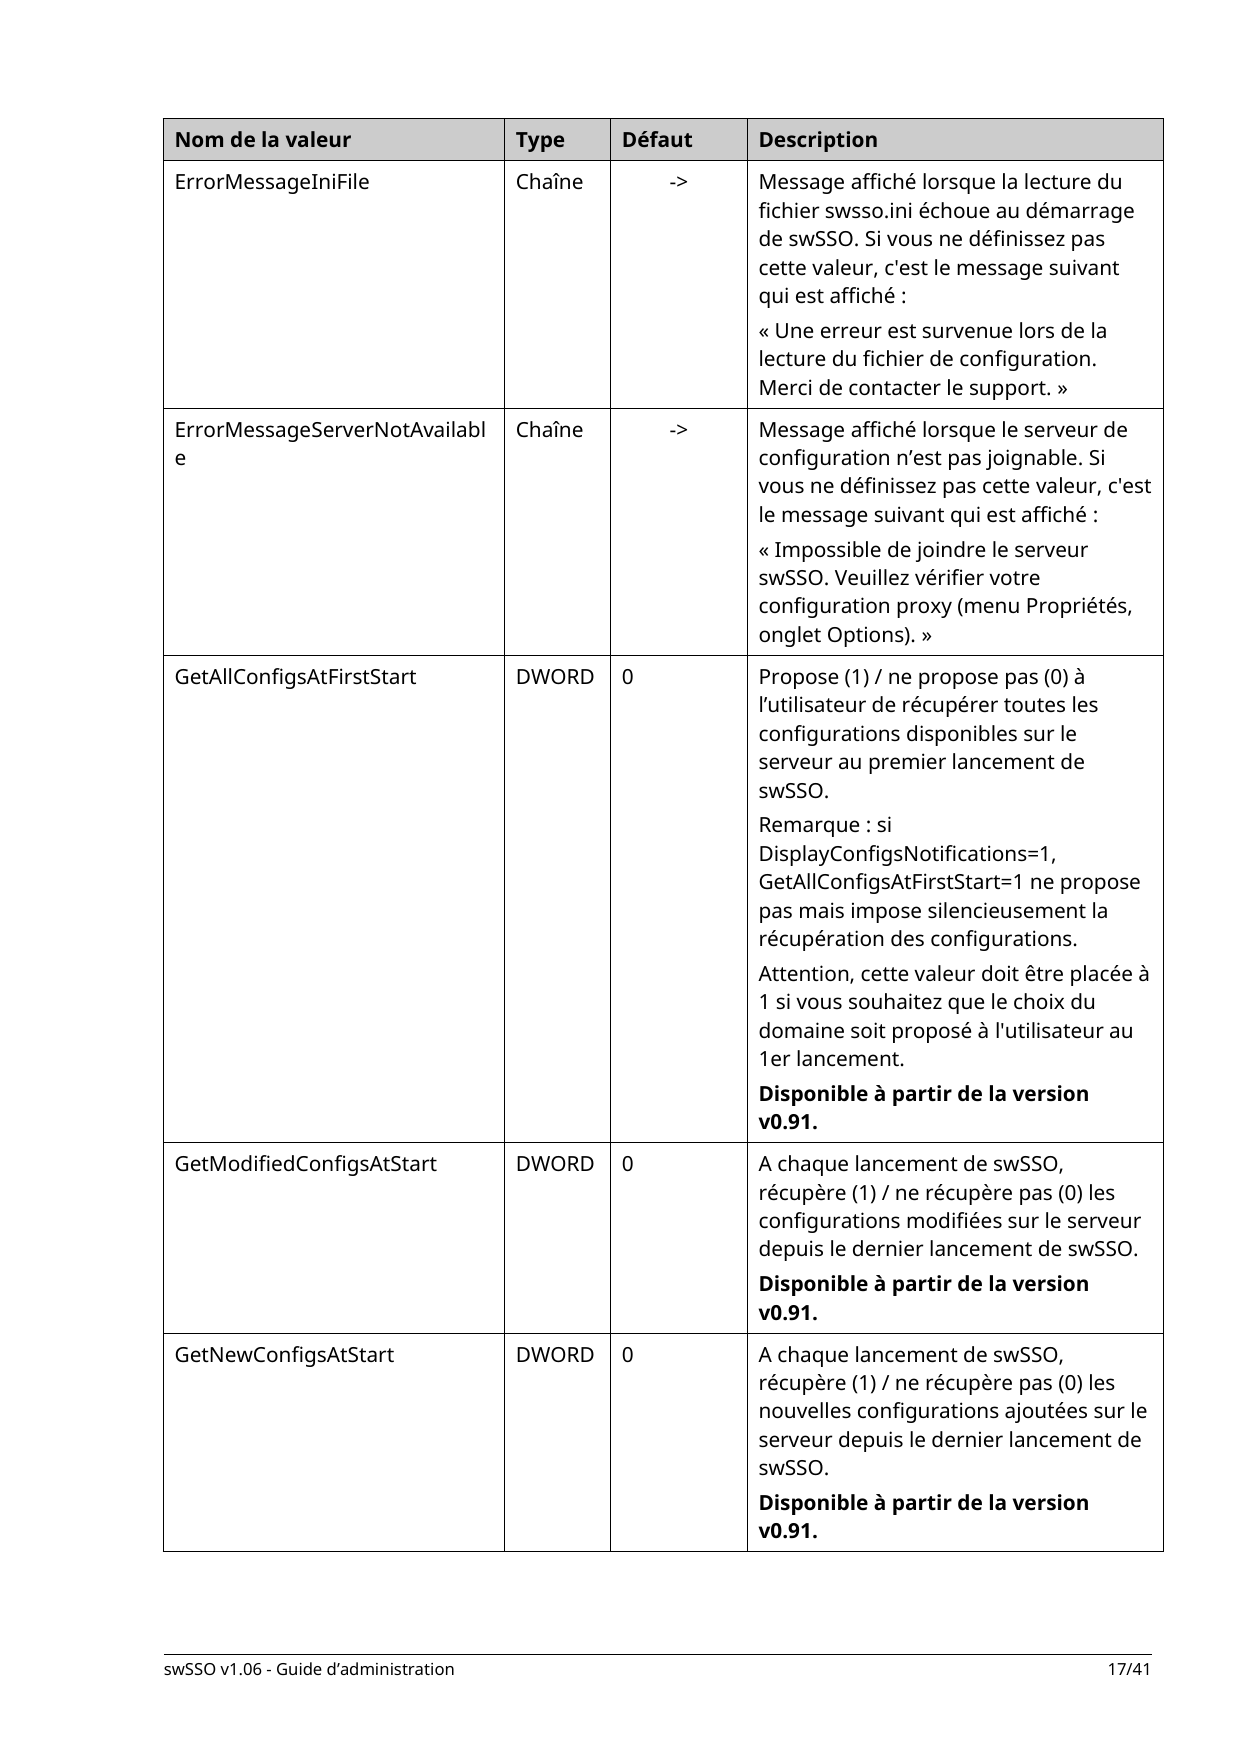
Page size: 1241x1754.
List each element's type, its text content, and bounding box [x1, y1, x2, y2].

table_header Défaut [611, 119, 747, 160]
table_cell GetModifiedConfigsAtStart [164, 1143, 504, 1332]
table_cell Propose (1) / ne propose pas (0) à l’utilisateur de récupérer toutes les configurations disponibles sur le serveur au premier lancement de swSSO. Remarque : si DisplayConfigsNotifications=1, GetAllConfigsAtFirstStart=1 ne propose pas mais impose silencieusement la récupération des configurations. Attention, cette valeur doit être placée à 1 si vous souhaitez que le choix du domaine soit proposé à l'utilisateur au 1er lancement. Disponible à partir de la version v0.91. [748, 656, 1163, 1142]
table_cell DWORD [505, 656, 610, 1142]
table_cell ErrorMessageIniFile [164, 161, 504, 407]
table_cell -> [611, 161, 747, 407]
table_header Type [505, 119, 610, 160]
table_cell 0 [611, 1143, 747, 1332]
table_cell DWORD [505, 1334, 610, 1551]
table_cell Message affiché lorsque la lecture du fichier swsso.ini échoue au démarrage de swSSO. Si vous ne définissez pas cette valeur, c'est le message suivant qui est affiché : « Une erreur est survenue lors de la lecture du fichier de configuration. Merci de contacter le support. » [748, 161, 1163, 407]
table_cell 0 [611, 1334, 747, 1551]
table_cell A chaque lancement de swSSO, récupère (1) / ne récupère pas (0) les configurations modifiées sur le serveur depuis le dernier lancement de swSSO. Disponible à partir de la version v0.91. [748, 1143, 1163, 1332]
table_header Description [748, 119, 1163, 160]
table_cell GetNewConfigsAtStart [164, 1334, 504, 1551]
table_cell A chaque lancement de swSSO, récupère (1) / ne récupère pas (0) les nouvelles configurations ajoutées sur le serveur depuis le dernier lancement de swSSO. Disponible à partir de la version v0.91. [748, 1334, 1163, 1551]
table_cell Chaîne [505, 161, 610, 407]
table_cell GetAllConfigsAtFirstStart [164, 656, 504, 1142]
table_cell Chaîne [505, 409, 610, 655]
table_cell ErrorMessageServerNotAvailable [164, 409, 504, 655]
table_cell Message affiché lorsque le serveur de configuration n’est pas joignable. Si vous ne définissez pas cette valeur, c'est le message suivant qui est affiché : « Impossible de joindre le serveur swSSO. Veuillez vérifier votre configuration proxy (menu Propriétés, onglet Options). » [748, 409, 1163, 655]
table_cell -> [611, 409, 747, 655]
table_cell 0 [611, 656, 747, 1142]
table_cell DWORD [505, 1143, 610, 1332]
table_header Nom de la valeur [164, 119, 504, 160]
